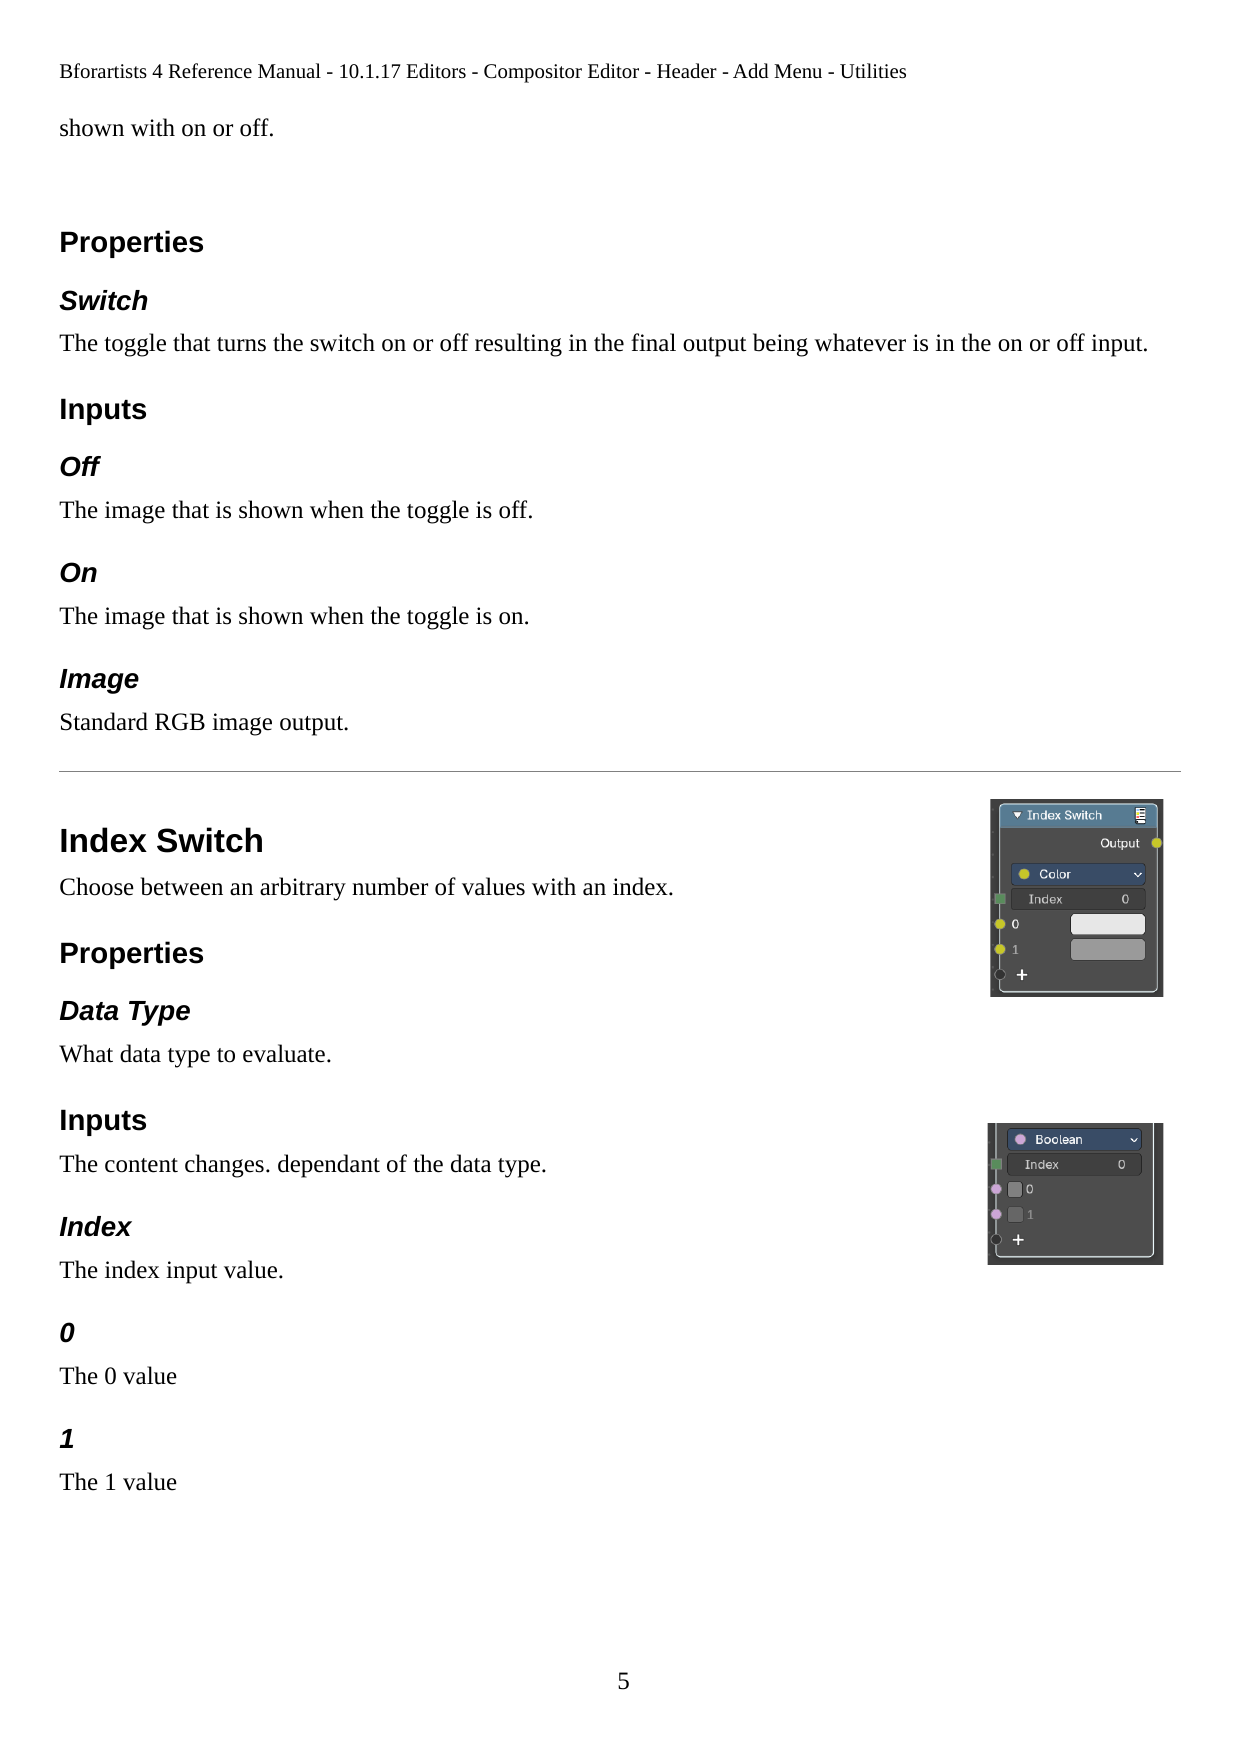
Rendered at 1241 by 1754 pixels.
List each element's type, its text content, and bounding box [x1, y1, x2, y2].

subtitle Properties [59, 936, 990, 970]
text What data type to evaluate. [59, 1039, 1181, 1068]
subtitle Inputs [59, 392, 1181, 426]
subtitle [1164, 936, 1181, 970]
text The image that is shown when the toggle is on. [59, 601, 1181, 630]
text The index input value. [59, 1255, 1181, 1284]
subtitle Switch [59, 284, 1181, 316]
picture [987, 1123, 1164, 1265]
text shown with on or off. [59, 113, 1181, 141]
subtitle Off [59, 451, 1181, 483]
text The image that is shown when the toggle is off. [59, 495, 1181, 524]
subtitle Properties [59, 225, 1181, 259]
subtitle [1164, 821, 1181, 860]
text The 1 value [59, 1467, 1181, 1496]
subtitle [1164, 1211, 1181, 1242]
subtitle Data Type [59, 995, 1181, 1027]
subtitle Index [59, 1211, 987, 1242]
subtitle Image [59, 663, 1181, 694]
picture [990, 799, 1164, 997]
text The toggle that turns the switch on or off resulting in the final output being whatever is in the on or off input. [59, 328, 1181, 357]
text The 0 value [59, 1361, 1181, 1389]
text Choose between an arbitrary number of values with an index. [59, 872, 990, 901]
subtitle Inputs [59, 1103, 1181, 1136]
subtitle 1 [59, 1422, 1181, 1454]
subtitle On [59, 557, 1181, 589]
text The content changes. dependant of the data type. [59, 1149, 987, 1178]
text Standard RGB image output. [59, 707, 1181, 736]
subtitle 0 [59, 1316, 1181, 1348]
subtitle Index Switch [59, 821, 990, 860]
